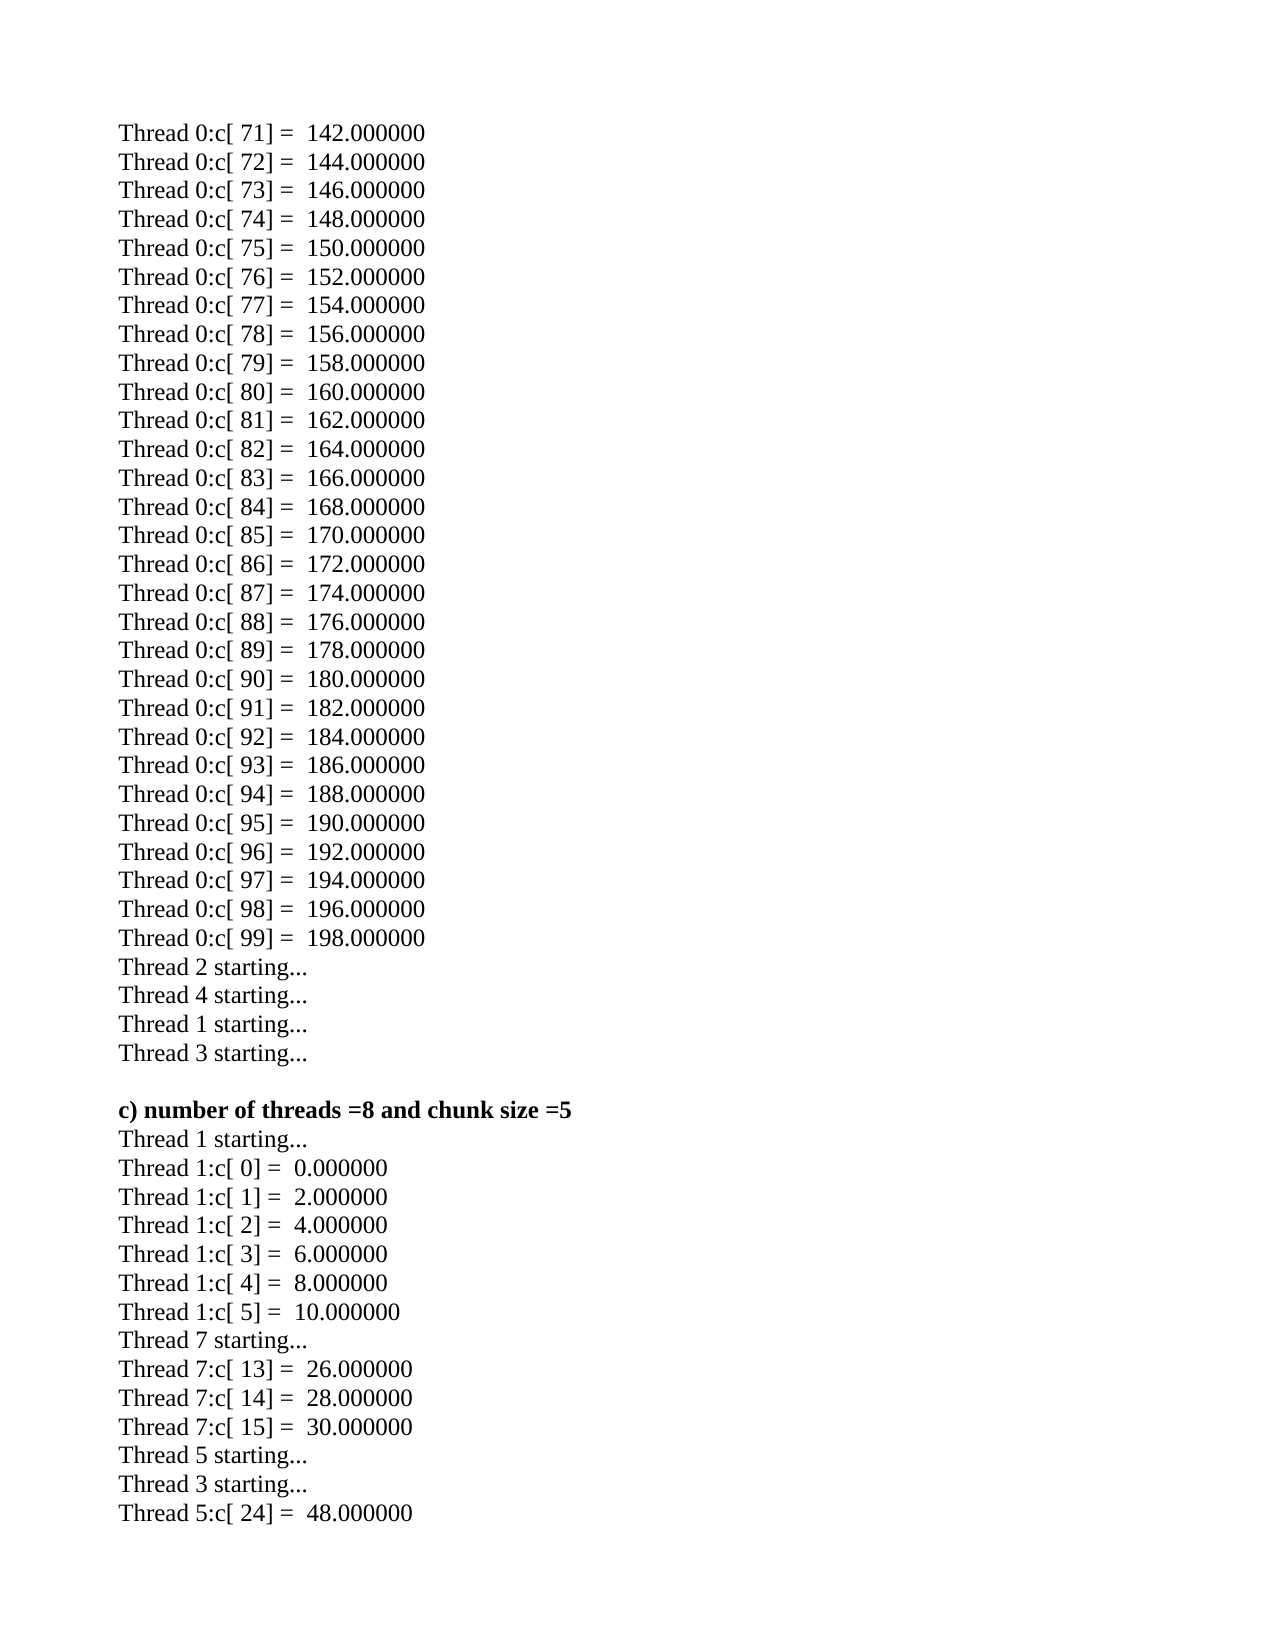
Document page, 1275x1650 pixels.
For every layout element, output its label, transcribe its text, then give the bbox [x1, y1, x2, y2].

text Thread 0:c[ 78] = 156.000000 [118, 319, 1157, 348]
text Thread 3 starting... [118, 1038, 1157, 1067]
text Thread 0:c[ 80] = 160.000000 [118, 377, 1157, 406]
text Thread 0:c[ 76] = 152.000000 [118, 262, 1157, 291]
text Thread 0:c[ 97] = 194.000000 [118, 866, 1157, 894]
text Thread 0:c[ 87] = 174.000000 [118, 578, 1157, 607]
text Thread 7:c[ 14] = 28.000000 [118, 1383, 1157, 1412]
text Thread 0:c[ 77] = 154.000000 [118, 291, 1157, 319]
text Thread 0:c[ 95] = 190.000000 [118, 808, 1157, 837]
text Thread 0:c[ 73] = 146.000000 [118, 176, 1157, 204]
text Thread 0:c[ 79] = 158.000000 [118, 348, 1157, 377]
text Thread 0:c[ 81] = 162.000000 [118, 406, 1157, 434]
text Thread 4 starting... [118, 981, 1157, 1009]
text Thread 0:c[ 72] = 144.000000 [118, 147, 1157, 176]
text Thread 1:c[ 2] = 4.000000 [118, 1211, 1157, 1239]
text Thread 1:c[ 4] = 8.000000 [118, 1268, 1157, 1297]
text Thread 0:c[ 93] = 186.000000 [118, 751, 1157, 779]
text Thread 0:c[ 91] = 182.000000 [118, 693, 1157, 722]
text Thread 0:c[ 85] = 170.000000 [118, 521, 1157, 549]
text Thread 0:c[ 86] = 172.000000 [118, 549, 1157, 578]
text Thread 0:c[ 88] = 176.000000 [118, 607, 1157, 636]
text Thread 0:c[ 82] = 164.000000 [118, 434, 1157, 463]
text Thread 0:c[ 89] = 178.000000 [118, 636, 1157, 664]
text Thread 0:c[ 90] = 180.000000 [118, 664, 1157, 693]
text c) number of threads =8 and chunk size =5 [118, 1096, 1157, 1124]
text Thread 1 starting... [118, 1009, 1157, 1038]
text Thread 2 starting... [118, 952, 1157, 981]
text Thread 0:c[ 94] = 188.000000 [118, 779, 1157, 808]
text Thread 0:c[ 99] = 198.000000 [118, 923, 1157, 952]
text Thread 0:c[ 98] = 196.000000 [118, 894, 1157, 923]
text Thread 1:c[ 5] = 10.000000 [118, 1297, 1157, 1326]
text Thread 7 starting... [118, 1326, 1157, 1354]
text Thread 1:c[ 3] = 6.000000 [118, 1239, 1157, 1268]
text Thread 0:c[ 75] = 150.000000 [118, 233, 1157, 262]
text Thread 0:c[ 92] = 184.000000 [118, 722, 1157, 751]
text Thread 1 starting... [118, 1124, 1157, 1153]
text Thread 0:c[ 96] = 192.000000 [118, 837, 1157, 866]
text Thread 0:c[ 71] = 142.000000 [118, 118, 1157, 147]
text Thread 5:c[ 24] = 48.000000 [118, 1498, 1157, 1527]
text Thread 7:c[ 15] = 30.000000 [118, 1412, 1157, 1441]
text Thread 1:c[ 0] = 0.000000 [118, 1153, 1157, 1182]
text Thread 3 starting... [118, 1469, 1157, 1498]
text Thread 0:c[ 84] = 168.000000 [118, 492, 1157, 521]
text Thread 0:c[ 74] = 148.000000 [118, 204, 1157, 233]
text Thread 7:c[ 13] = 26.000000 [118, 1354, 1157, 1383]
text Thread 1:c[ 1] = 2.000000 [118, 1182, 1157, 1211]
text Thread 0:c[ 83] = 166.000000 [118, 463, 1157, 492]
text Thread 5 starting... [118, 1441, 1157, 1469]
